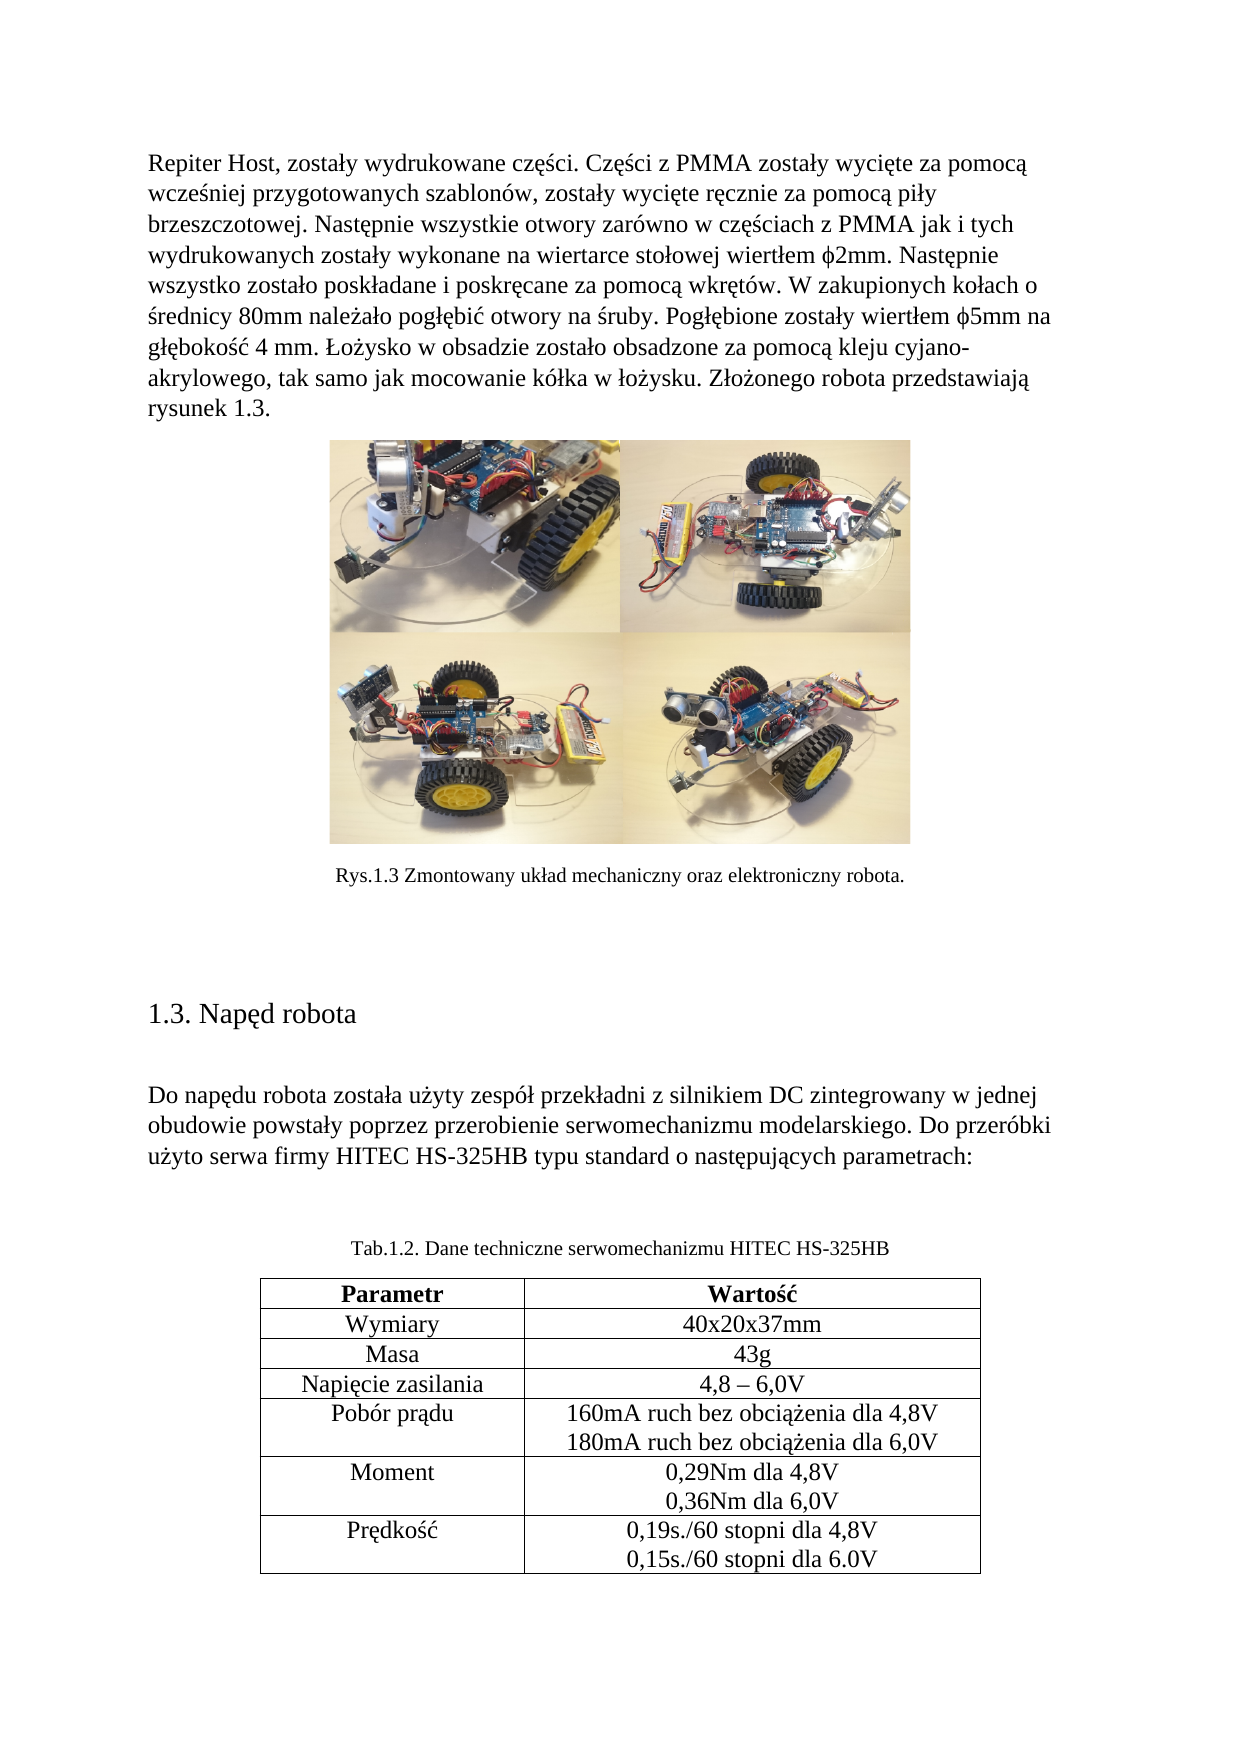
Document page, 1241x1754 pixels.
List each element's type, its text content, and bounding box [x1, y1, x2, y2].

table_cell Prędkość [261, 1516, 524, 1573]
text Tab.1.2. Dane techniczne serwomechanizmu HITEC HS-325HB [148, 1236, 1093, 1260]
text Rys.1.3 Zmontowany układ mechaniczny oraz elektroniczny robota. [148, 862, 1093, 887]
table_header Parametr [261, 1279, 524, 1308]
table_cell 0,19s./60 stopni dla 4,8V 0,15s./60 stopni dla 6.0V [525, 1516, 980, 1573]
table_header Wartość [525, 1279, 980, 1308]
table_cell Napięcie zasilania [261, 1369, 524, 1397]
table_cell 40x20x37mm [525, 1309, 980, 1338]
table_cell Masa [261, 1339, 524, 1368]
table_cell 0,29Nm dla 4,8V 0,36Nm dla 6,0V [525, 1457, 980, 1514]
table_cell Moment [261, 1457, 524, 1514]
table_cell Wymiary [261, 1309, 524, 1338]
subtitle 1.3. Napęd robota [148, 996, 1093, 1030]
table_cell 160mA ruch bez obciążenia dla 4,8V 180mA ruch bez obciążenia dla 6,0V [525, 1399, 980, 1456]
table_cell 4,8 – 6,0V [525, 1369, 980, 1397]
table_cell Pobór prądu [261, 1399, 524, 1456]
text Do napędu robota została użyty zespół przekładni z silnikiem DC zintegrowany w jednej obudowie powstały poprzez przerobienie serwomechanizmu modelarskiego. Do przeróbki użyto serwa firmy HITEC HS-325HB typu standard o następujących parametrach: [148, 1080, 1093, 1170]
table_cell 43g [525, 1339, 980, 1368]
text Repiter Host, zostały wydrukowane części. Części z PMMA zostały wycięte za pomocą wcześniej przygotowanych szablonów, zostały wycięte ręcznie za pomocą piły brzeszczotowej. Następnie wszystkie otwory zarówno w częściach z PMMA jak i tych wydrukowanych zostały wykonane na wiertarce stołowej wiertłem ϕ2mm. Następnie wszystko zostało poskładane i poskręcane za pomocą wkrętów. W zakupionych kołach o średnicy 80mm należało pogłębić otwory na śruby. Pogłębione zostały wiertłem ϕ5mm na głębokość 4 mm. Łożysko w obsadzie zostało obsadzone za pomocą kleju cyjano-akrylowego, tak samo jak mocowanie kółka w łożysku. Złożonego robota przedstawiają rysunek 1.3. [148, 148, 1093, 422]
